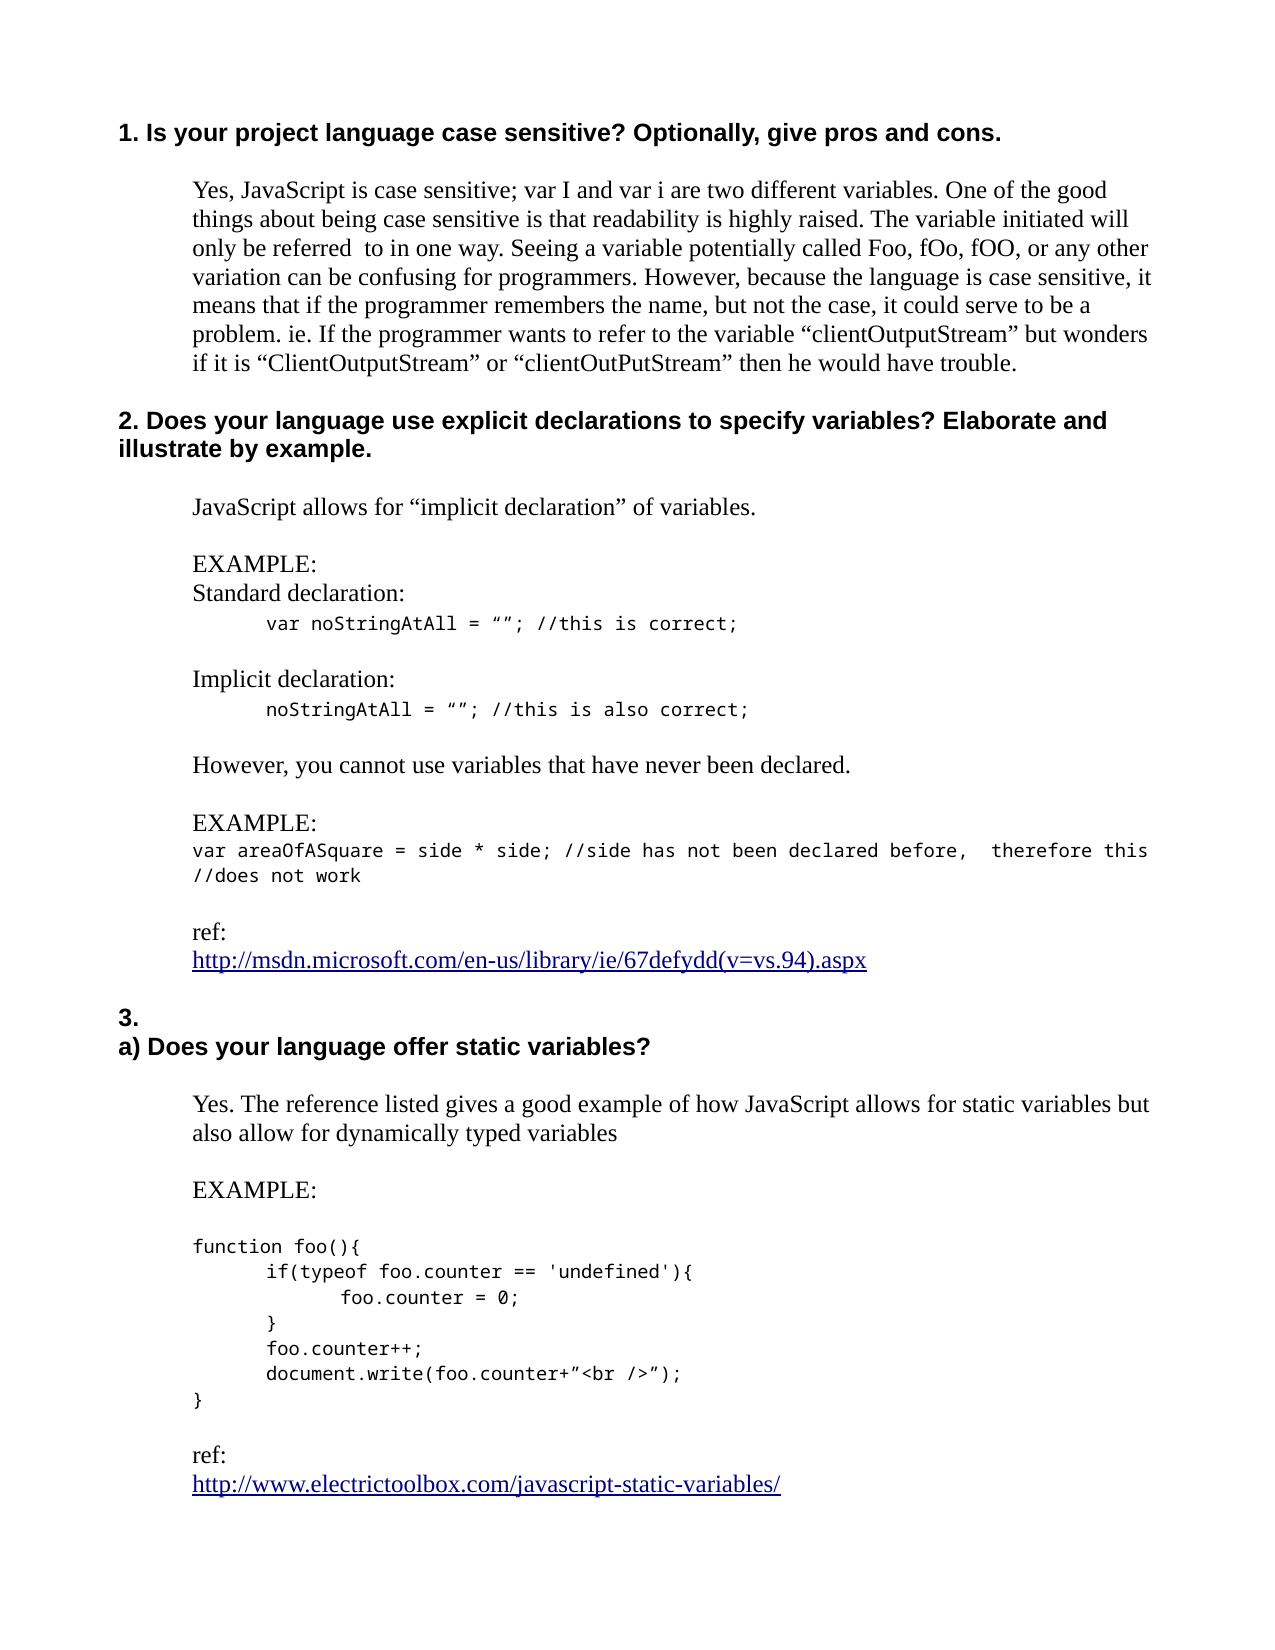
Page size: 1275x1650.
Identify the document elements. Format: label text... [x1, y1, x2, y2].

text 3. a) Does your language offer static variables? [118, 1003, 1157, 1060]
text http://www.electrictoolbox.com/javascript-static-variables/ [118, 1469, 1157, 1498]
text var noStringAtAll = “”; //this is correct; [192, 607, 1157, 636]
text http://msdn.microsoft.com/en-us/library/ie/67defydd(v=vs.94).aspx [192, 945, 1157, 974]
text 2. Does your language use explicit declarations to specify variables? Elaborate and illustrate by example. [118, 406, 1157, 463]
text } [192, 1309, 1157, 1335]
text Standard declaration: [192, 578, 1157, 607]
text Yes. The reference listed gives a good example of how JavaScript allows for static variables but also allow for dynamically typed variables [192, 1089, 1157, 1147]
text Implicit declaration: [192, 664, 1157, 693]
text var areaOfASquare = side * side; //side has not been declared before, therefore this //does not work [192, 837, 1157, 888]
text noStringAtAll = “”; //this is also correct; [192, 693, 1157, 722]
text document.write(foo.counter+”<br />”); [192, 1361, 1157, 1386]
text } [192, 1386, 1157, 1412]
text Yes, JavaScript is case sensitive; var I and var i are two different variables. One of the good things about being case sensitive is that readability is highly raised. The variable initiated will only be referred to in one way. Seeing a variable potentially called Foo, fOo, fOO, or any other variation can be confusing for programmers. However, because the language is case sensitive, it means that if the programmer remembers the name, but not the case, it could serve to be a problem. ie. If the programmer wants to refer to the variable “clientOutputStream” but wonders if it is “ClientOutputStream” or “clientOutPutStream” then he would have trouble. [192, 176, 1157, 377]
text function foo(){ [192, 1233, 1157, 1258]
text JavaScript allows for “implicit declaration” of variables. [192, 492, 1157, 521]
text EXAMPLE: [192, 808, 1157, 837]
text ref: [192, 917, 1157, 945]
text 1. Is your project language case sensitive? Optionally, give pros and cons. [118, 118, 1157, 147]
text foo.counter++; [192, 1335, 1157, 1361]
text However, you cannot use variables that have never been declared. [192, 751, 1157, 779]
text ref: [118, 1440, 1157, 1469]
text EXAMPLE: [192, 1175, 1157, 1204]
text foo.counter = 0; [192, 1284, 1157, 1309]
text EXAMPLE: [192, 549, 1157, 578]
text if(typeof foo.counter == 'undefined'){ [192, 1258, 1157, 1284]
